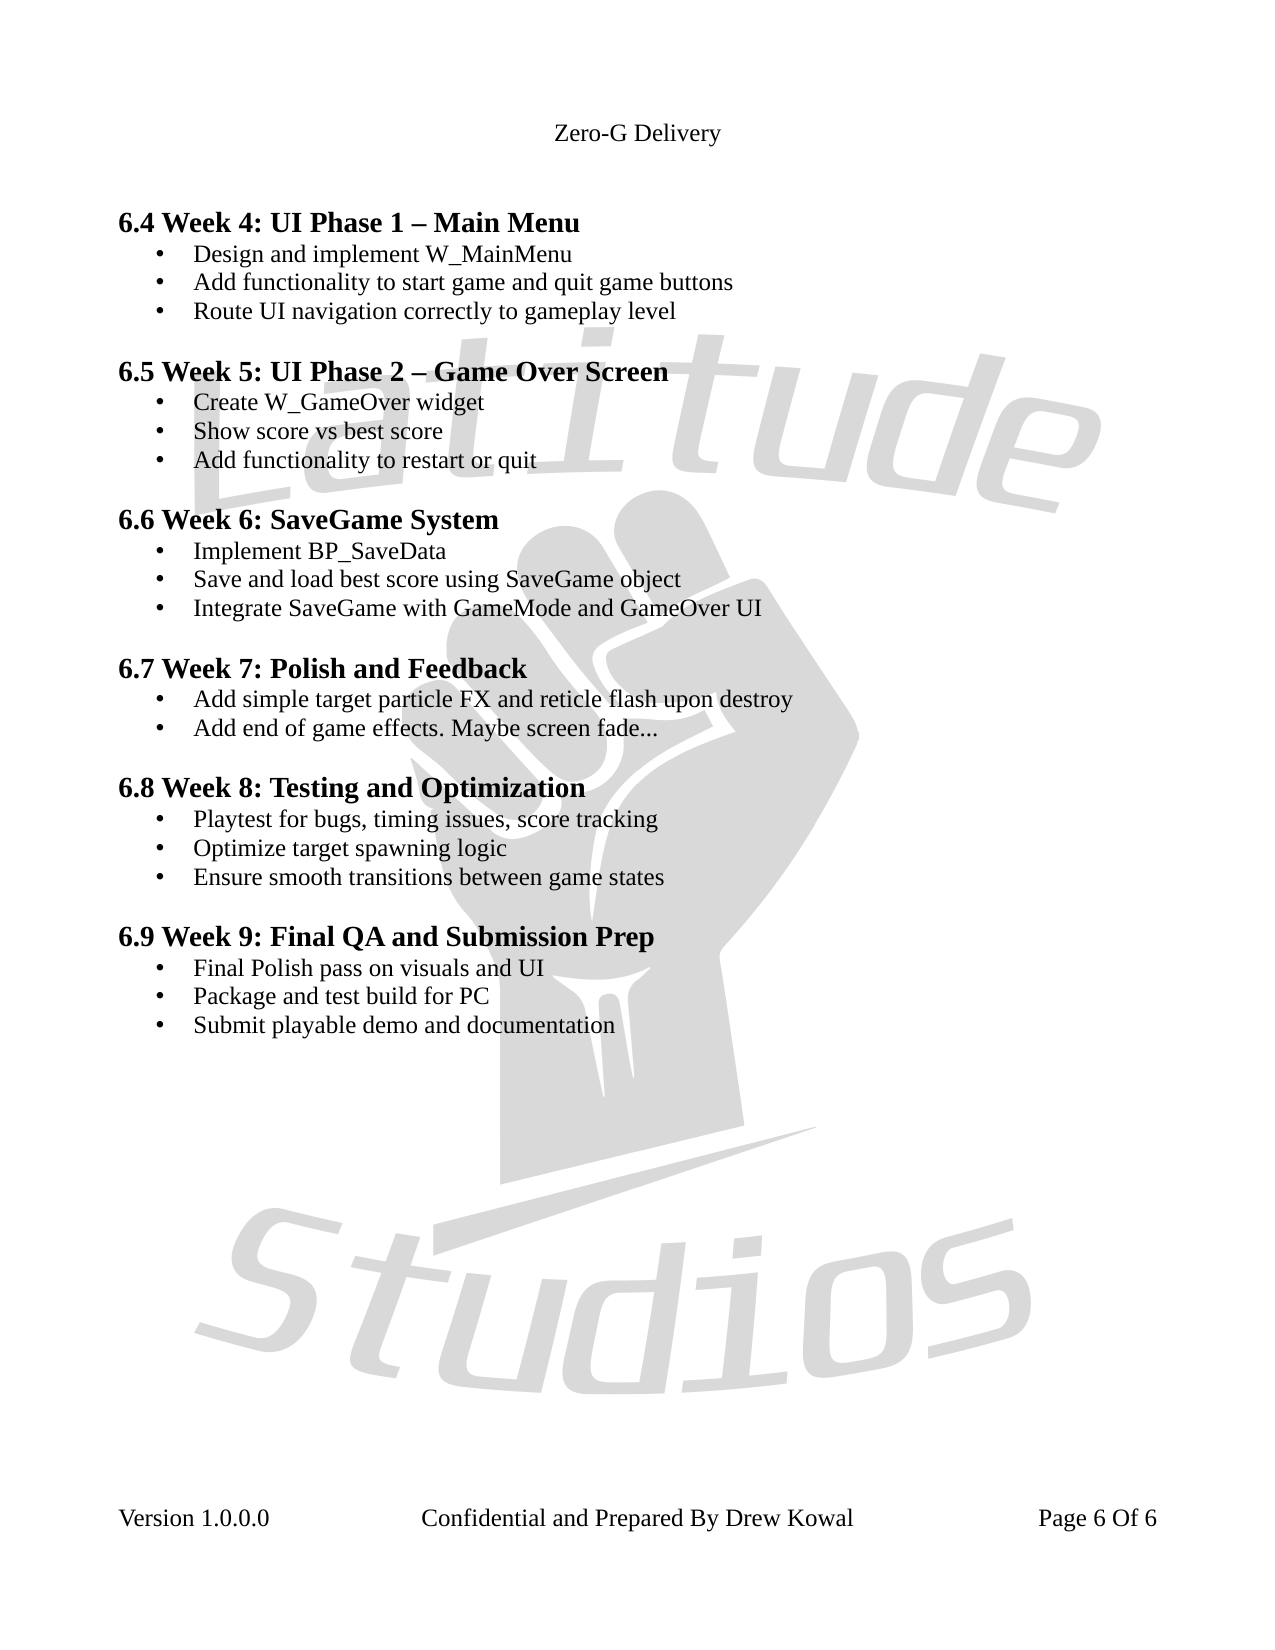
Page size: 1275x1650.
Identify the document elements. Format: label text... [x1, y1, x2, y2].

list Add functionality to restart or quit [156, 445, 1157, 473]
list Add end of game effects. Maybe screen fade... [156, 713, 1157, 742]
text 6.5 Week 5: UI Phase 2 – Game Over Screen [118, 354, 1157, 387]
text 6.7 Week 7: Polish and Feedback [118, 651, 1157, 684]
list Integrate SaveGame with GameMode and GameOver UI [156, 593, 1157, 622]
picture [237, 1039, 1038, 1225]
list Submit playable demo and documentation [156, 1010, 1157, 1039]
picture [237, 622, 1038, 651]
text 6.6 Week 6: SaveGame System [118, 502, 1157, 536]
list Add functionality to start game and quit game buttons [156, 267, 1157, 296]
list Route UI navigation correctly to gameplay level [156, 296, 1157, 325]
list Optimize target spawning logic [156, 833, 1157, 862]
text 6.9 Week 9: Final QA and Submission Prep [118, 919, 1157, 953]
picture [237, 890, 1038, 919]
list Show score vs best score [156, 416, 1157, 445]
list Final Polish pass on visuals and UI [156, 953, 1157, 981]
list Ensure smooth transitions between game states [156, 862, 1157, 890]
list Playtest for bugs, timing issues, score tracking [156, 804, 1157, 833]
text 6.8 Week 8: Testing and Optimization [118, 771, 1157, 804]
picture [237, 742, 1038, 771]
list Add simple target particle FX and reticle flash upon destroy [156, 684, 1157, 713]
list Design and implement W_MainMenu [156, 239, 1157, 267]
list Create W_GameOver widget [156, 387, 1157, 416]
list Package and test build for PC [156, 981, 1157, 1010]
picture [237, 473, 1038, 502]
list Save and load best score using SaveGame object [156, 564, 1157, 593]
text 6.4 Week 4: UI Phase 1 – Main Menu [118, 205, 1157, 239]
list Implement BP_SaveData [156, 536, 1157, 564]
